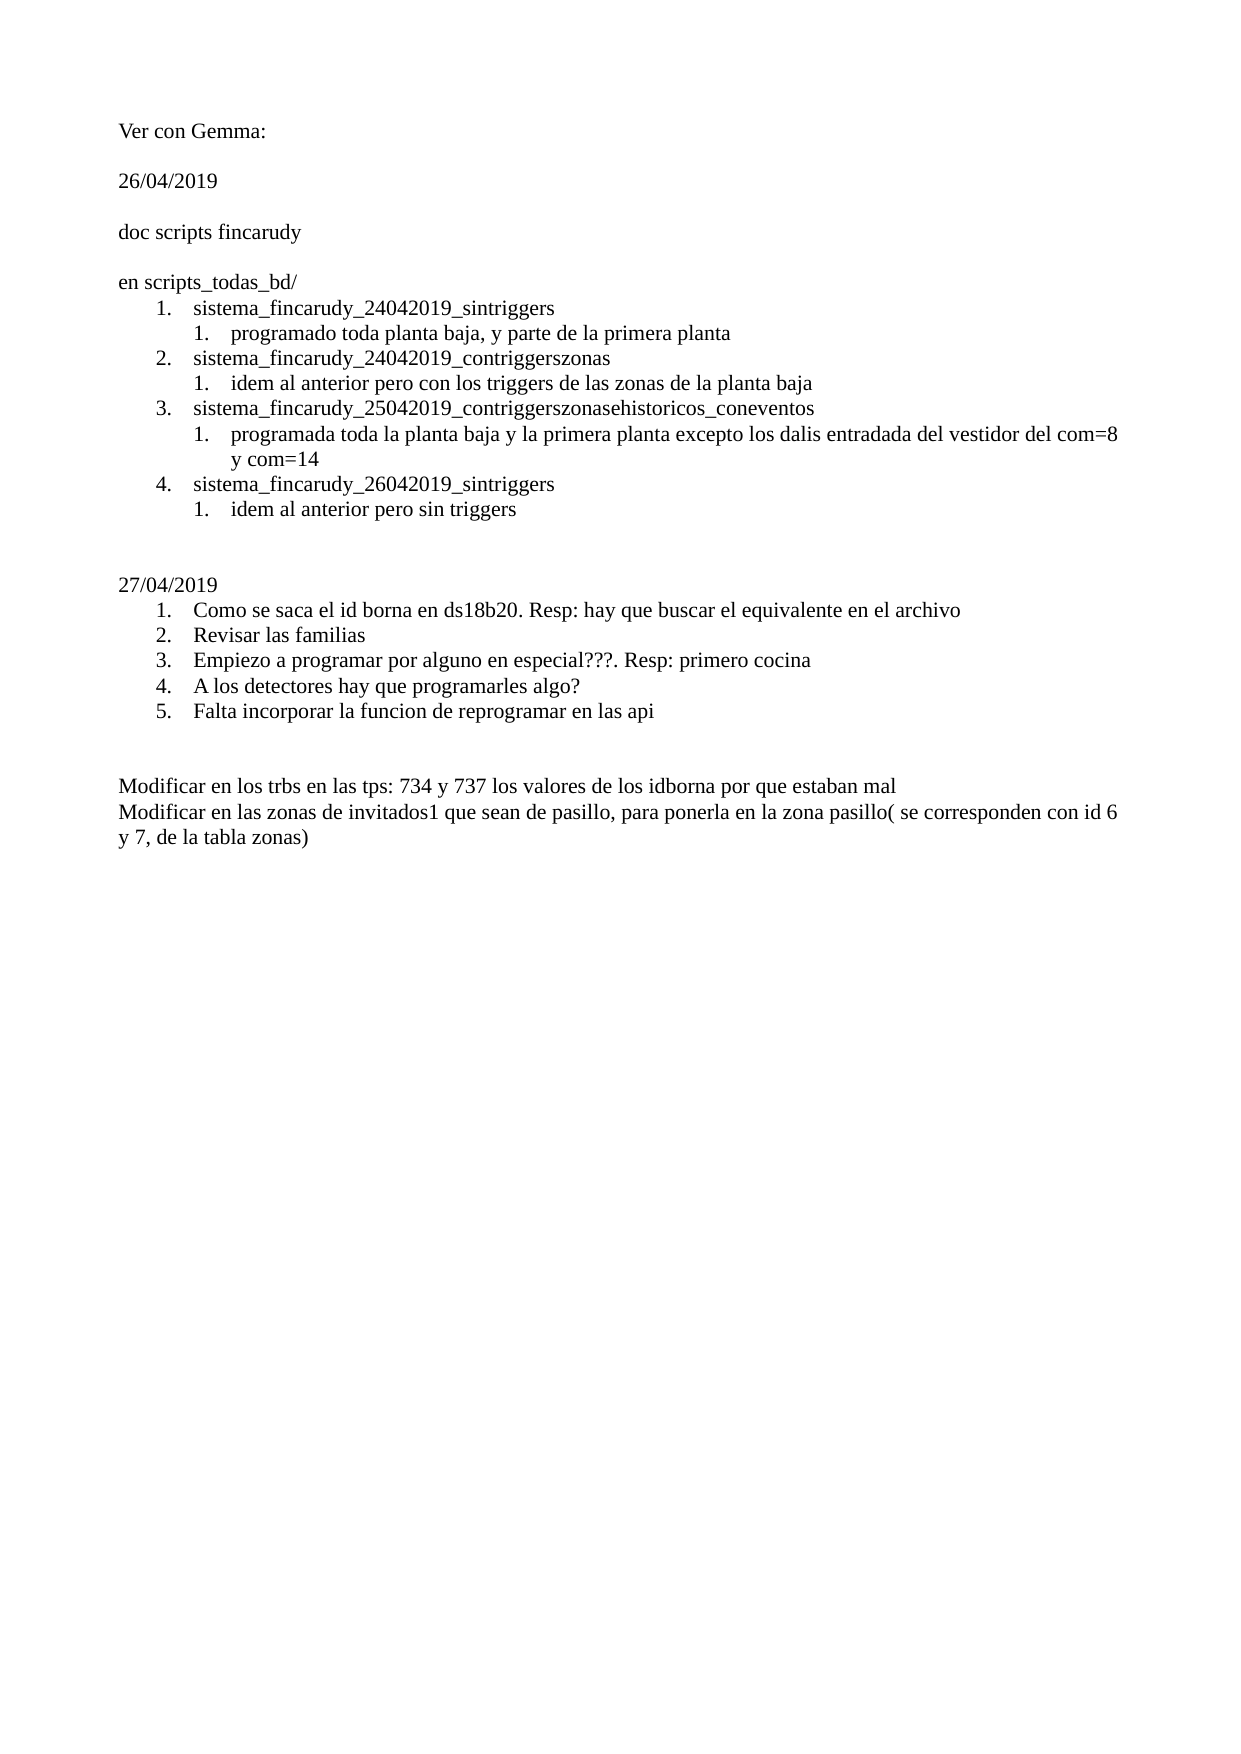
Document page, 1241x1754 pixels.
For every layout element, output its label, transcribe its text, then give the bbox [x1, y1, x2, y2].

list sistema_fincarudy_24042019_sintriggers [156, 294, 1122, 320]
list Como se saca el id borna en ds18b20. Resp: hay que buscar el equivalente en el archivo [156, 597, 1122, 622]
list Revisar las familias [156, 622, 1122, 647]
text doc scripts fincarudy [118, 219, 1122, 244]
list sistema_fincarudy_26042019_sintriggers [156, 471, 1122, 496]
text 27/04/2019 [118, 572, 1122, 597]
list idem al anterior pero sin triggers [193, 496, 1122, 521]
list idem al anterior pero con los triggers de las zonas de la planta baja [193, 370, 1122, 395]
text en scripts_todas_bd/ [118, 269, 1122, 294]
list programada toda la planta baja y la primera planta excepto los dalis entradada del vestidor del com=8 y com=14 [193, 421, 1122, 471]
list A los detectores hay que programarles algo? [156, 673, 1122, 698]
list programado toda planta baja, y parte de la primera planta [193, 320, 1122, 345]
list Falta incorporar la funcion de reprogramar en las api [156, 698, 1122, 723]
list sistema_fincarudy_25042019_contriggerszonasehistoricos_coneventos [156, 395, 1122, 421]
text Modificar en los trbs en las tps: 734 y 737 los valores de los idborna por que estaban mal [118, 773, 1122, 799]
text Modificar en las zonas de invitados1 que sean de pasillo, para ponerla en la zona pasillo( se corresponden con id 6 y 7, de la tabla zonas) [118, 799, 1122, 849]
list sistema_fincarudy_24042019_contriggerszonas [156, 345, 1122, 370]
text 26/04/2019 [118, 168, 1122, 194]
text Ver con Gemma: [118, 118, 1122, 143]
list Empiezo a programar por alguno en especial???. Resp: primero cocina [156, 647, 1122, 673]
